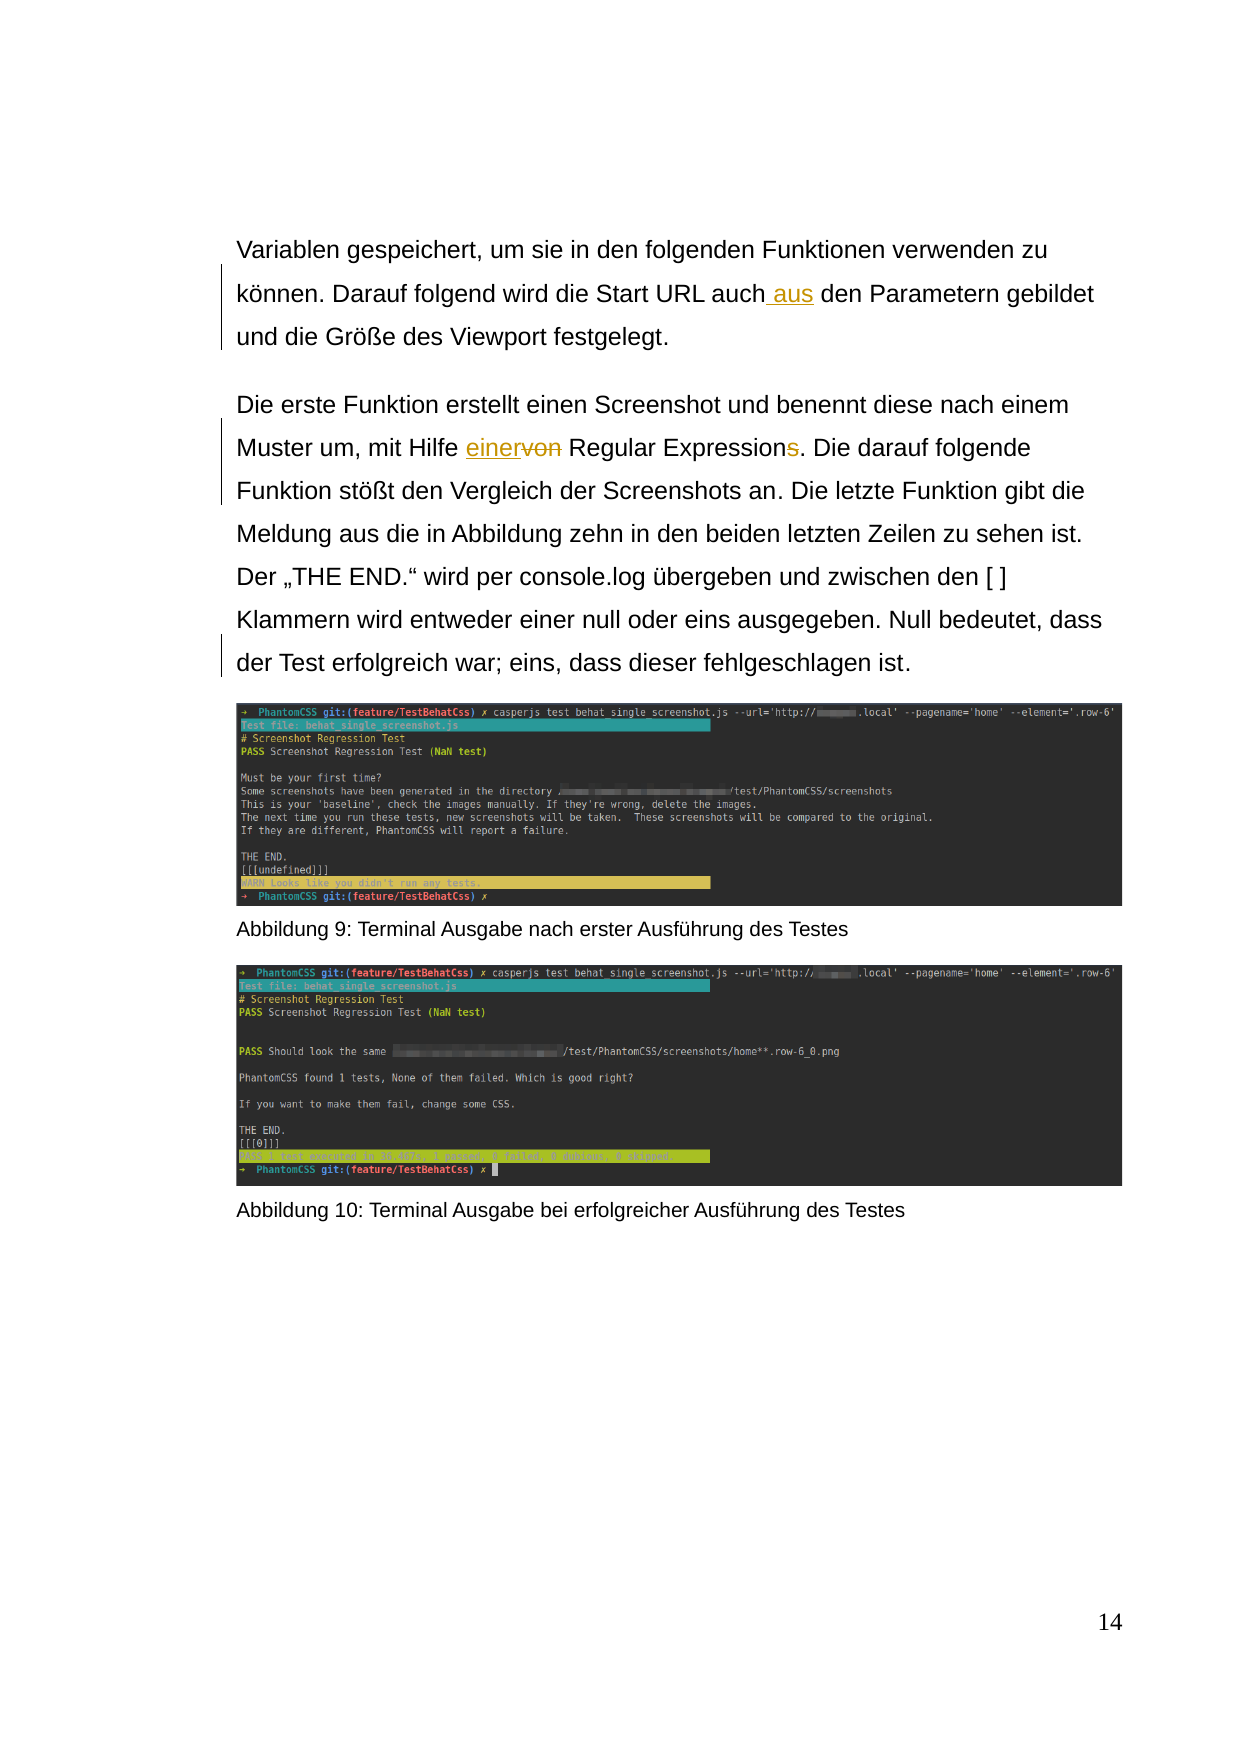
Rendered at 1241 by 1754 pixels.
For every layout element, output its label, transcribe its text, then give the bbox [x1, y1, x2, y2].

picture [236, 703, 1123, 906]
text Die erste Funktion erstellt einen Screenshot und benennt diese nach einem Muster um, mit Hilfe einer Regular Expression. Die darauf folgende Funktion stößt den Vergleich der Screenshots an. Die letzte Funktion gibt die Meldung aus die in Abbildung zehn in den beiden letzten Zeilen zu sehen ist. Der „THE END.“ wird per console.log übergeben und zwischen den [ ] Klammern wird entweder einer null oder eins ausgegeben. Null bedeutet, dass der Test erfolgreich war; eins, dass dieser fehlgeschlagen ist. [236, 389, 1122, 677]
text Variablen gespeichert, um sie in den folgenden Funktionen verwenden zu können. Darauf folgend wird die Start URL auch aus den Parametern gebildet und die Größe des Viewport festgelegt. [236, 235, 1122, 350]
text Abbildung 9: Terminal Ausgabe nach erster Ausführung des Testes [236, 906, 1122, 941]
picture [236, 965, 1123, 1186]
text Abbildung 10: Terminal Ausgabe bei erfolgreicher Ausführung des Testes [236, 1186, 1122, 1221]
